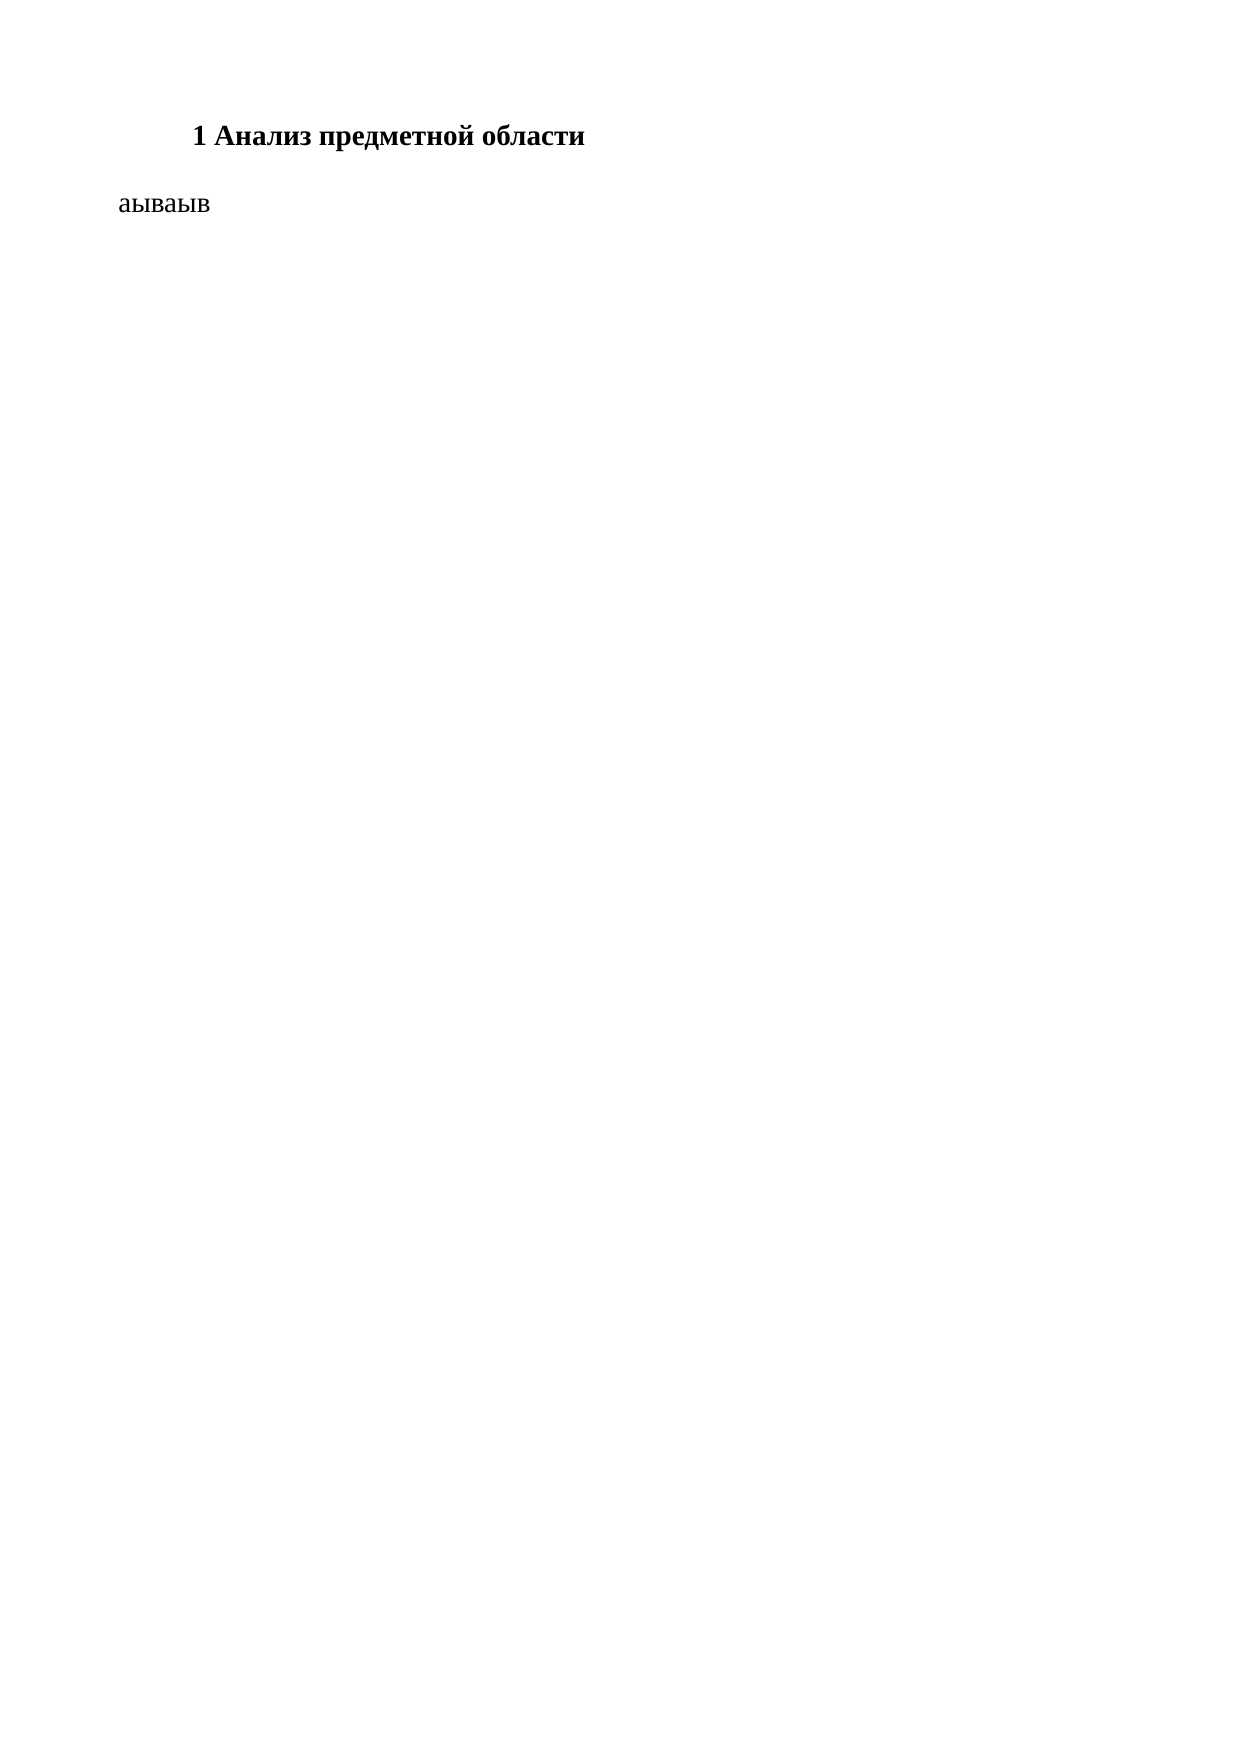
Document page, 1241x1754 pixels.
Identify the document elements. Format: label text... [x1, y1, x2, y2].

text аываыв [118, 185, 1122, 219]
text 1 Анализ предметной области [118, 118, 1122, 152]
